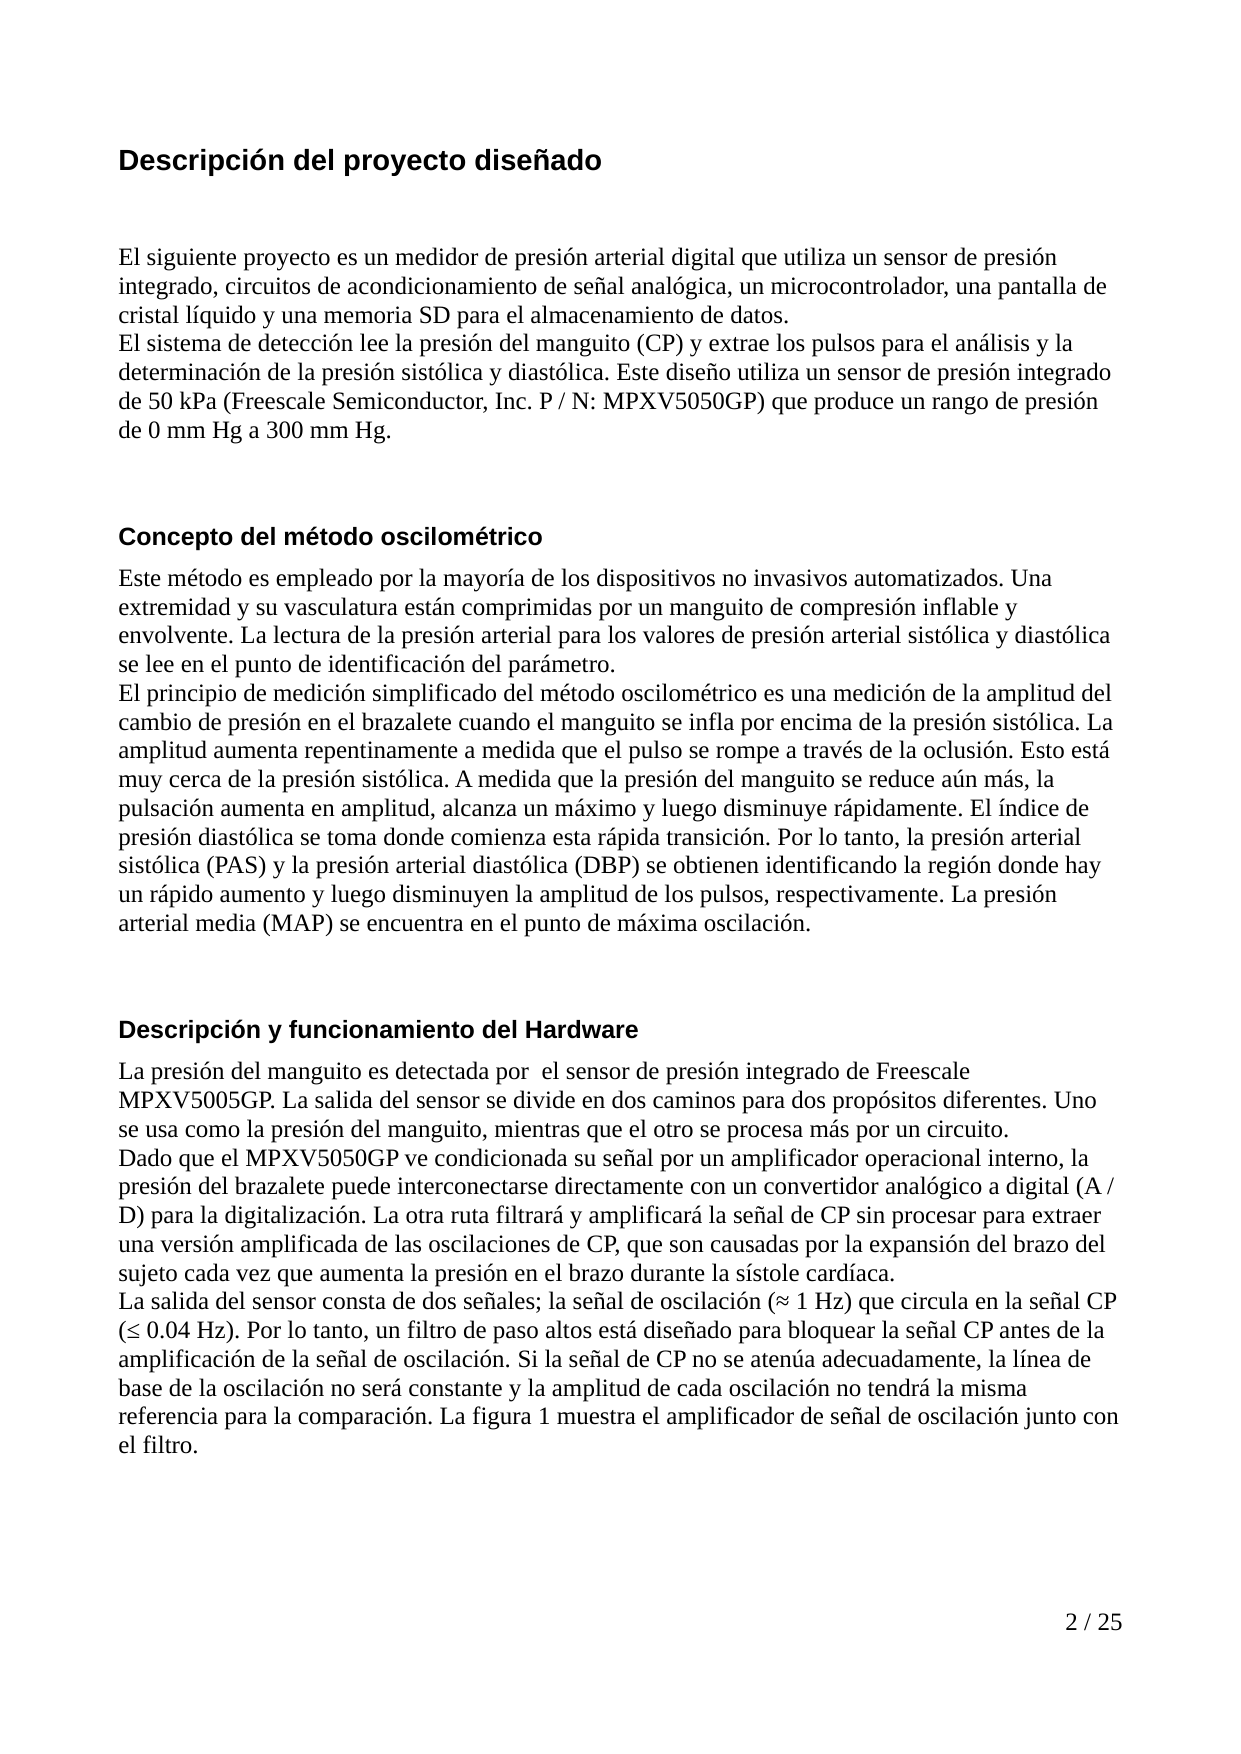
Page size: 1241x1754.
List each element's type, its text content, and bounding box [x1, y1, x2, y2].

text El siguiente proyecto es un medidor de presión arterial digital que utiliza un sensor de presión integrado, circuitos de acondicionamiento de señal analógica, un microcontrolador, una pantalla de cristal líquido y una memoria SD para el almacenamiento de datos. [118, 242, 1122, 328]
subtitle Concepto del método oscilométrico [118, 522, 1122, 551]
subtitle Descripción y funcionamiento del Hardware [118, 1015, 1122, 1044]
text Este método es empleado por la mayoría de los dispositivos no invasivos automatizados. Una extremidad y su vasculatura están comprimidas por un manguito de compresión inflable y envolvente. La lectura de la presión arterial para los valores de presión arterial sistólica y diastólica se lee en el punto de identificación del parámetro. El principio de medición simplificado del método oscilométrico es una medición de la amplitud del cambio de presión en el brazalete cuando el manguito se infla por encima de la presión sistólica. La amplitud aumenta repentinamente a medida que el pulso se rompe a través de la oclusión. Esto está muy cerca de la presión sistólica. A medida que la presión del manguito se reduce aún más, la pulsación aumenta en amplitud, alcanza un máximo y luego disminuye rápidamente. El índice de presión diastólica se toma donde comienza esta rápida transición. Por lo tanto, la presión arterial sistólica (PAS) y la presión arterial diastólica (DBP) se obtienen identificando la región donde hay un rápido aumento y luego disminuyen la amplitud de los pulsos, respectivamente. La presión arterial media (MAP) se encuentra en el punto de máxima oscilación. [118, 563, 1122, 937]
subtitle Descripción del proyecto diseñado [118, 143, 1122, 177]
text El sistema de detección lee la presión del manguito (CP) y extrae los pulsos para el análisis y la determinación de la presión sistólica y diastólica. Este diseño utiliza un sensor de presión integrado de 50 kPa (Freescale Semiconductor, Inc. P / N: MPXV5050GP) que produce un rango de presión de 0 mm Hg a 300 mm Hg. [118, 328, 1122, 443]
text La presión del manguito es detectada por el sensor de presión integrado de Freescale MPXV5005GP. La salida del sensor se divide en dos caminos para dos propósitos diferentes. Uno se usa como la presión del manguito, mientras que el otro se procesa más por un circuito. Dado que el MPXV5050GP ve condicionada su señal por un amplificador operacional interno, la presión del brazalete puede interconectarse directamente con un convertidor analógico a digital (A / D) para la digitalización. La otra ruta filtrará y amplificará la señal de CP sin procesar para extraer una versión amplificada de las oscilaciones de CP, que son causadas por la expansión del brazo del sujeto cada vez que aumenta la presión en el brazo durante la sístole cardíaca. La salida del sensor consta de dos señales; la señal de oscilación (≈ 1 Hz) que circula en la señal CP (≤ 0.04 Hz). Por lo tanto, un filtro de paso altos está diseñado para bloquear la señal CP antes de la amplificación de la señal de oscilación. Si la señal de CP no se atenúa adecuadamente, la línea de base de la oscilación no será constante y la amplitud de cada oscilación no tendrá la misma referencia para la comparación. La figura 1 muestra el amplificador de señal de oscilación junto con el filtro. [118, 1056, 1122, 1459]
